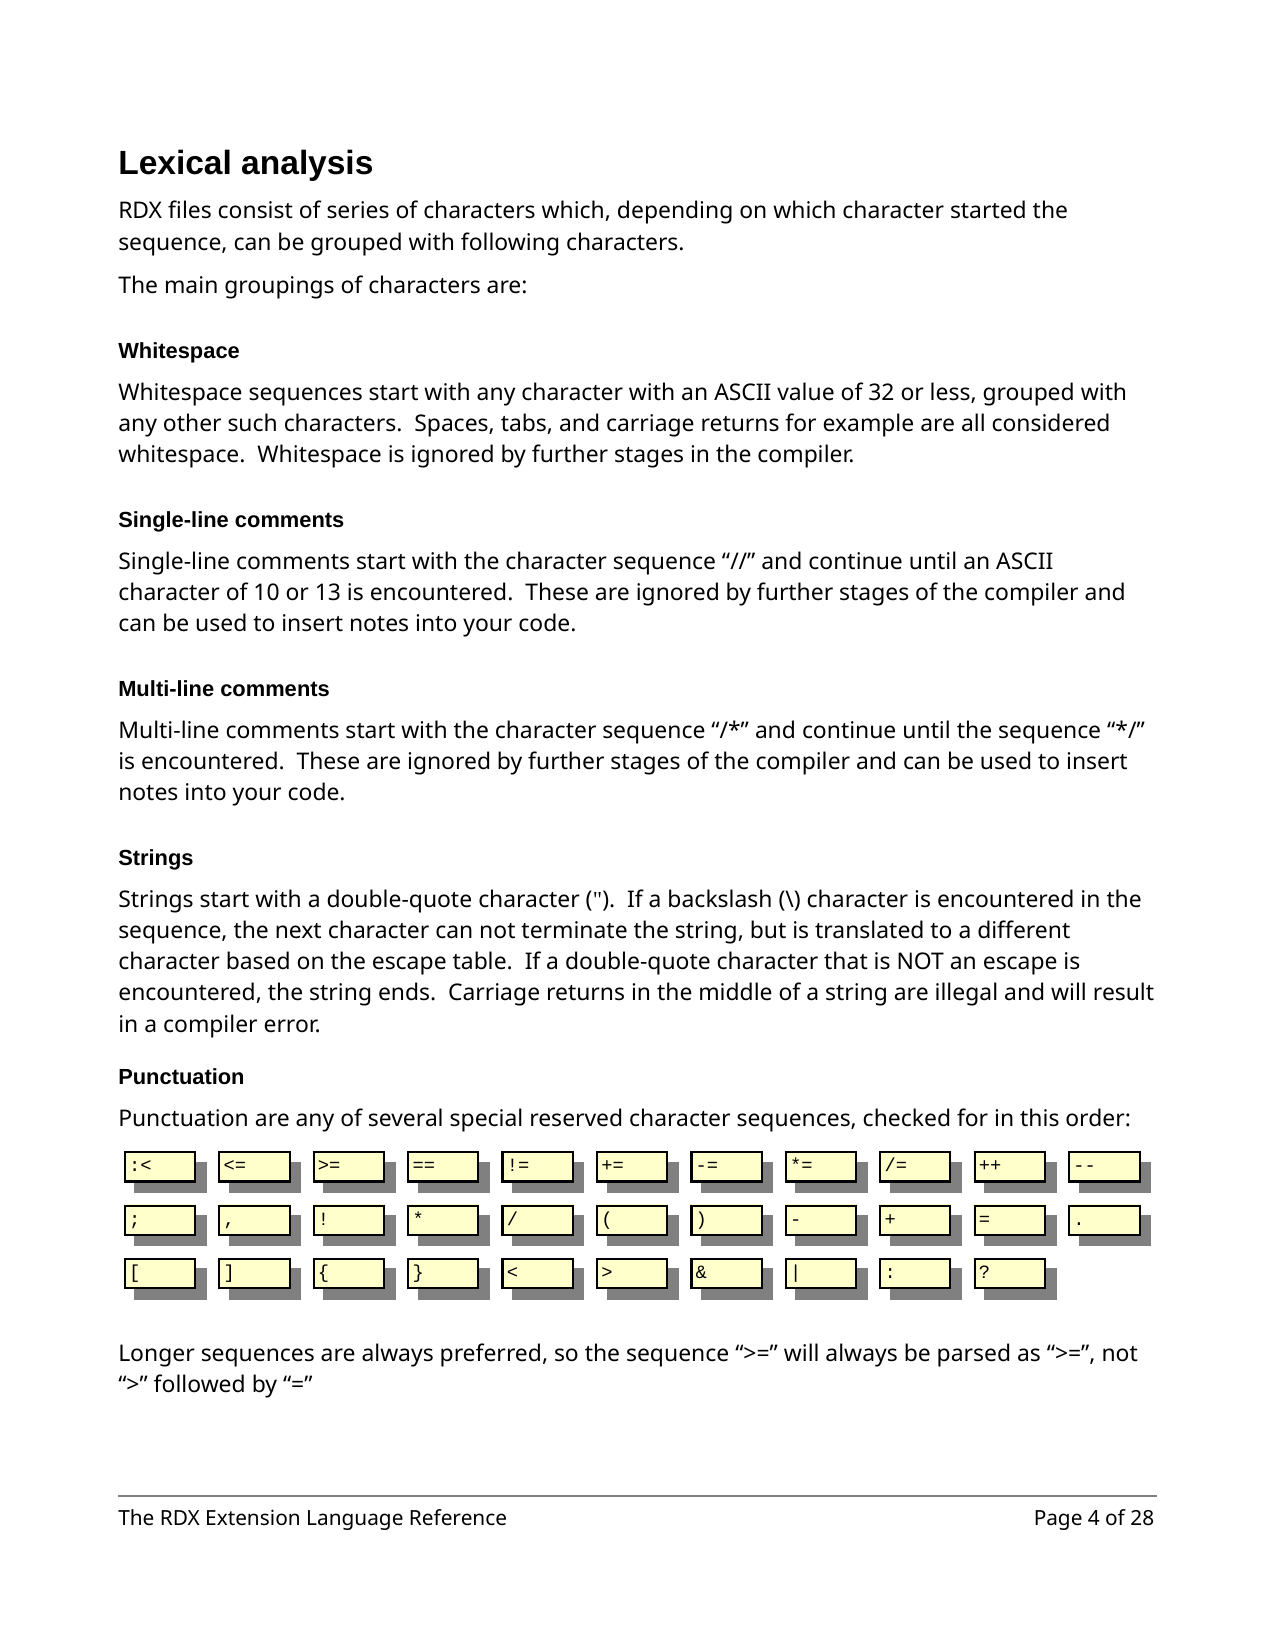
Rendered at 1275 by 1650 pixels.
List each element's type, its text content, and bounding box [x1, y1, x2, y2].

table_header != [496, 1145, 590, 1199]
table_cell - [779, 1199, 873, 1252]
table_header *= [779, 1145, 873, 1199]
table_cell } [401, 1252, 496, 1306]
table_header >= [307, 1145, 401, 1199]
table_cell ? [968, 1252, 1062, 1306]
text The main groupings of characters are: [118, 269, 1157, 301]
subtitle Whitespace [118, 338, 1157, 363]
table_header :< [118, 1145, 212, 1199]
table_cell < [496, 1252, 590, 1306]
table_cell [1062, 1252, 1157, 1306]
table_header -= [685, 1145, 779, 1199]
table_header == [401, 1145, 496, 1199]
table_cell , [213, 1199, 307, 1252]
table_cell | [779, 1252, 873, 1306]
text Strings start with a double-quote character ("). If a backslash (\) character is encountered in the sequence, the next character can not terminate the string, but is translated to a different character based on the escape table. If a double-quote character that is NOT an escape is encountered, the string ends. Carriage returns in the middle of a string are illegal and will result in a compiler error. [118, 883, 1157, 1039]
table_cell > [590, 1252, 684, 1306]
table_header -- [1062, 1145, 1157, 1199]
subtitle Punctuation [118, 1064, 1157, 1089]
text Longer sequences are always preferred, so the sequence “>=” will always be parsed as “>=”, not “>” followed by “=” [118, 1337, 1157, 1399]
table_cell ; [118, 1199, 212, 1252]
subtitle Lexical analysis [118, 143, 1157, 182]
table_cell : [874, 1252, 968, 1306]
table_cell ( [590, 1199, 684, 1252]
table_cell = [968, 1199, 1062, 1252]
text RDX files consist of series of characters which, depending on which character started the sequence, can be grouped with following characters. [118, 194, 1157, 257]
table_cell ] [213, 1252, 307, 1306]
subtitle Single-line comments [118, 507, 1157, 532]
table_cell ) [685, 1199, 779, 1252]
table_header <= [213, 1145, 307, 1199]
subtitle Multi-line comments [118, 676, 1157, 701]
text Multi-line comments start with the character sequence “/*” and continue until the sequence “*/” is encountered. These are ignored by further stages of the compiler and can be used to insert notes into your code. [118, 714, 1157, 807]
table_header ++ [968, 1145, 1062, 1199]
table_cell + [874, 1199, 968, 1252]
table_cell [ [118, 1252, 212, 1306]
text Single-line comments start with the character sequence “//” and continue until an ASCII character of 10 or 13 is encountered. These are ignored by further stages of the compiler and can be used to insert notes into your code. [118, 545, 1157, 638]
table_header /= [874, 1145, 968, 1199]
table_cell / [496, 1199, 590, 1252]
text Punctuation are any of several special reserved character sequences, checked for in this order: [118, 1102, 1157, 1133]
text Whitespace sequences start with any character with an ASCII value of 32 or less, grouped with any other such characters. Spaces, tabs, and carriage returns for example are all considered whitespace. Whitespace is ignored by further stages in the compiler. [118, 376, 1157, 469]
table_cell . [1062, 1199, 1157, 1252]
table_cell ! [307, 1199, 401, 1252]
subtitle Strings [118, 845, 1157, 870]
table_cell * [401, 1199, 496, 1252]
table_cell { [307, 1252, 401, 1306]
table_header += [590, 1145, 684, 1199]
table_cell & [685, 1252, 779, 1306]
